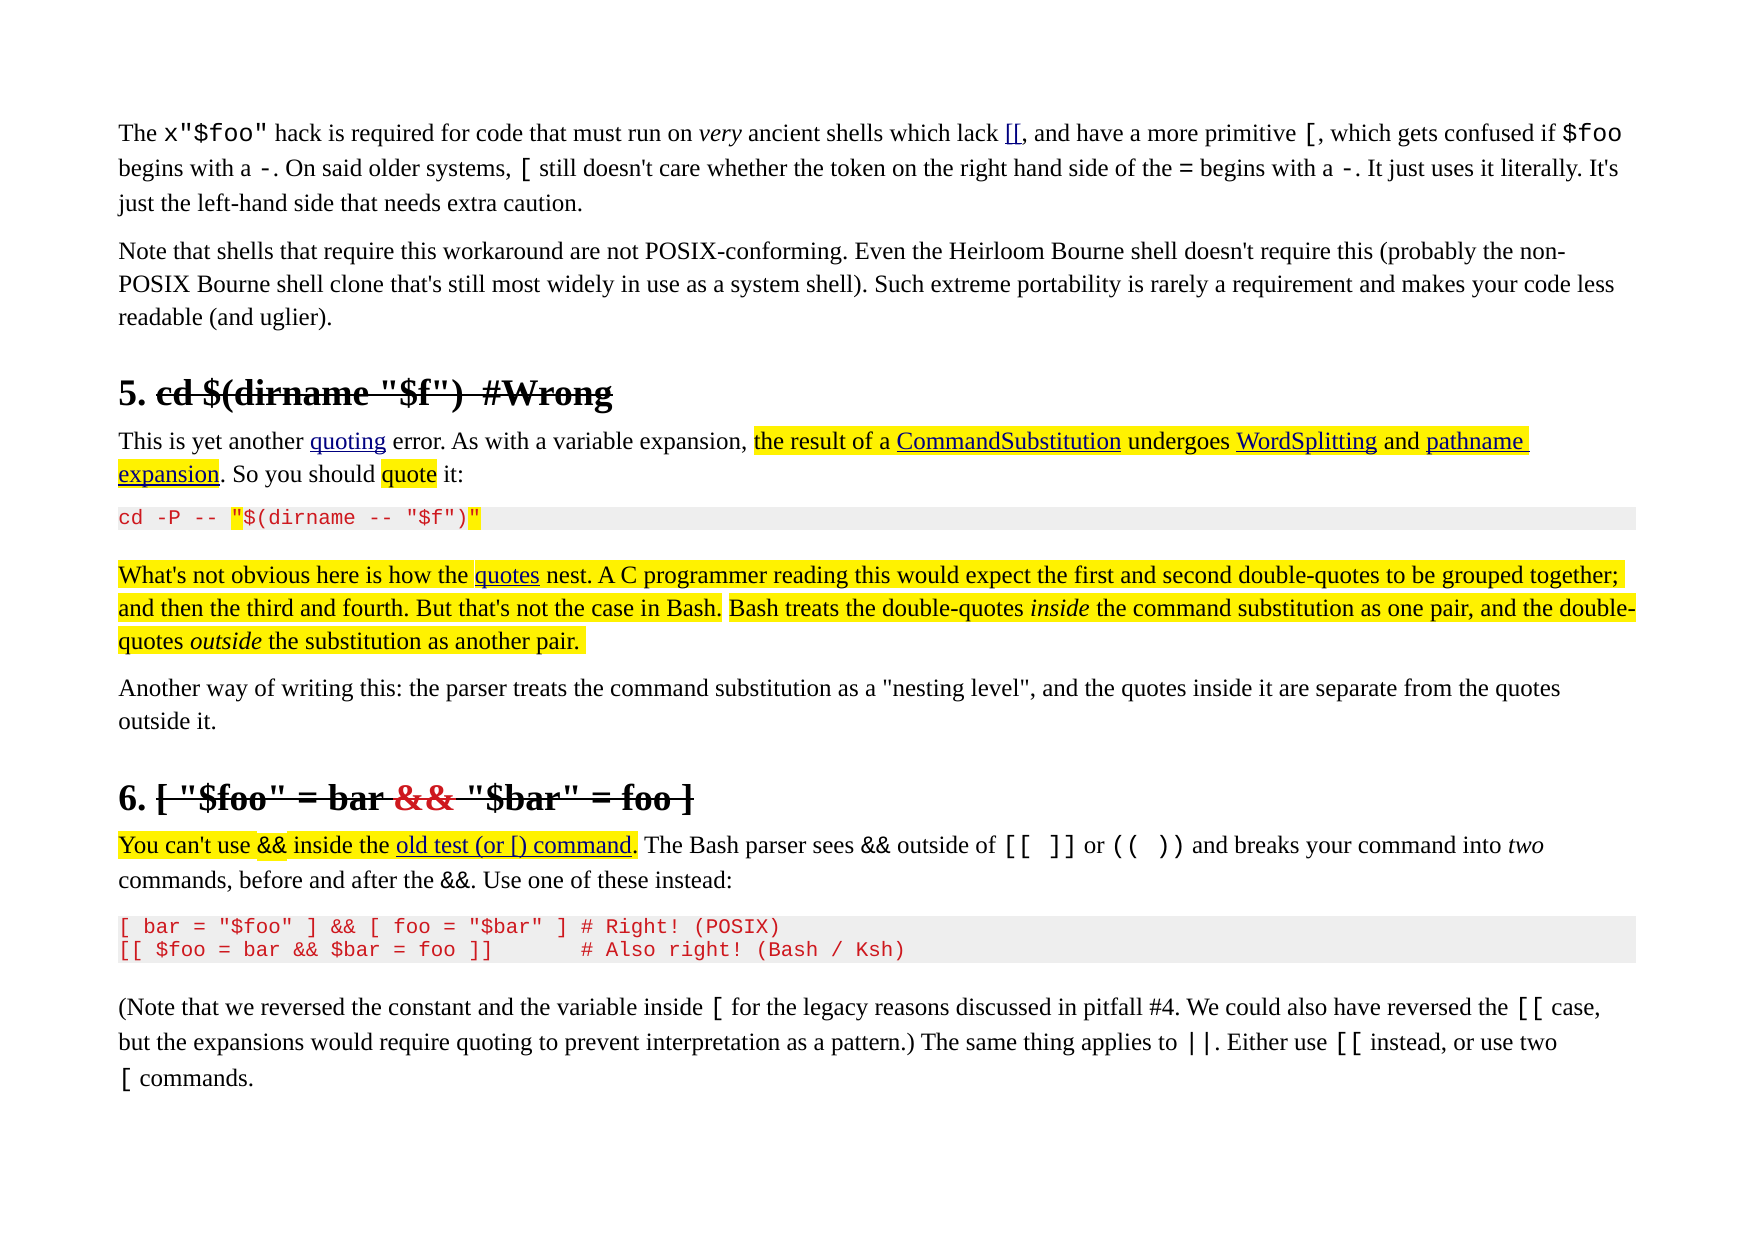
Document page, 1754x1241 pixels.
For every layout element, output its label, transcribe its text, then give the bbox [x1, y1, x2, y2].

text What's not obvious here is how the quotes nest. A C programmer reading this would expect the first and second double-quotes to be grouped together; and then the third and fourth. But that's not the case in Bash. Bash treats the double-quotes inside the command substitution as one pair, and the double-quotes outside the substitution as another pair. [118, 560, 1636, 654]
text [ bar = "$foo" ] && [ foo = "$bar" ] # Right! (POSIX) [118, 916, 1636, 939]
text You can't use && inside the old test (or [) command. The Bash parser sees && outside of [[ ]] or (( )) and breaks your command into two commands, before and after the &&. Use one of these instead: [118, 831, 1636, 896]
text This is yet another quoting error. As with a variable expansion, the result of a CommandSubstitution undergoes WordSplitting and pathname expansion. So you should quote it: [118, 426, 1636, 488]
subtitle 6. [ "$foo" = bar && "$bar" = foo ] [118, 775, 1636, 818]
text Note that shells that require this workaround are not POSIX-conforming. Even the Heirloom Bourne shell doesn't require this (probably the non-POSIX Bourne shell clone that's still most widely in use as a system shell). Such extreme portability is rarely a requirement and makes your code less readable (and uglier). [118, 236, 1636, 331]
text The x"$foo" hack is required for code that must run on very ancient shells which lack [[, and have a more primitive [, which gets confused if $foo begins with a -. On said older systems, [ still doesn't care whether the token on the right hand side of the = begins with a -. It just uses it literally. It's just the left-hand side that needs extra caution. [118, 118, 1636, 217]
text Another way of writing this: the parser treats the command substitution as a "nesting level", and the quotes inside it are separate from the quotes outside it. [118, 673, 1636, 735]
subtitle 5. cd $(dirname "$f") #Wrong [118, 370, 1636, 413]
text cd -P -- "$(dirname -- "$f")" [118, 507, 1636, 530]
text (Note that we reversed the constant and the variable inside [ for the legacy reasons discussed in pitfall #4. We could also have reversed the [[ case, but the expansions would require quoting to prevent interpretation as a pattern.) The same thing applies to ||. Either use [[ instead, or use two [ commands. [118, 992, 1636, 1093]
text [[ $foo = bar && $bar = foo ]] # Also right! (Bash / Ksh) [118, 939, 1636, 963]
